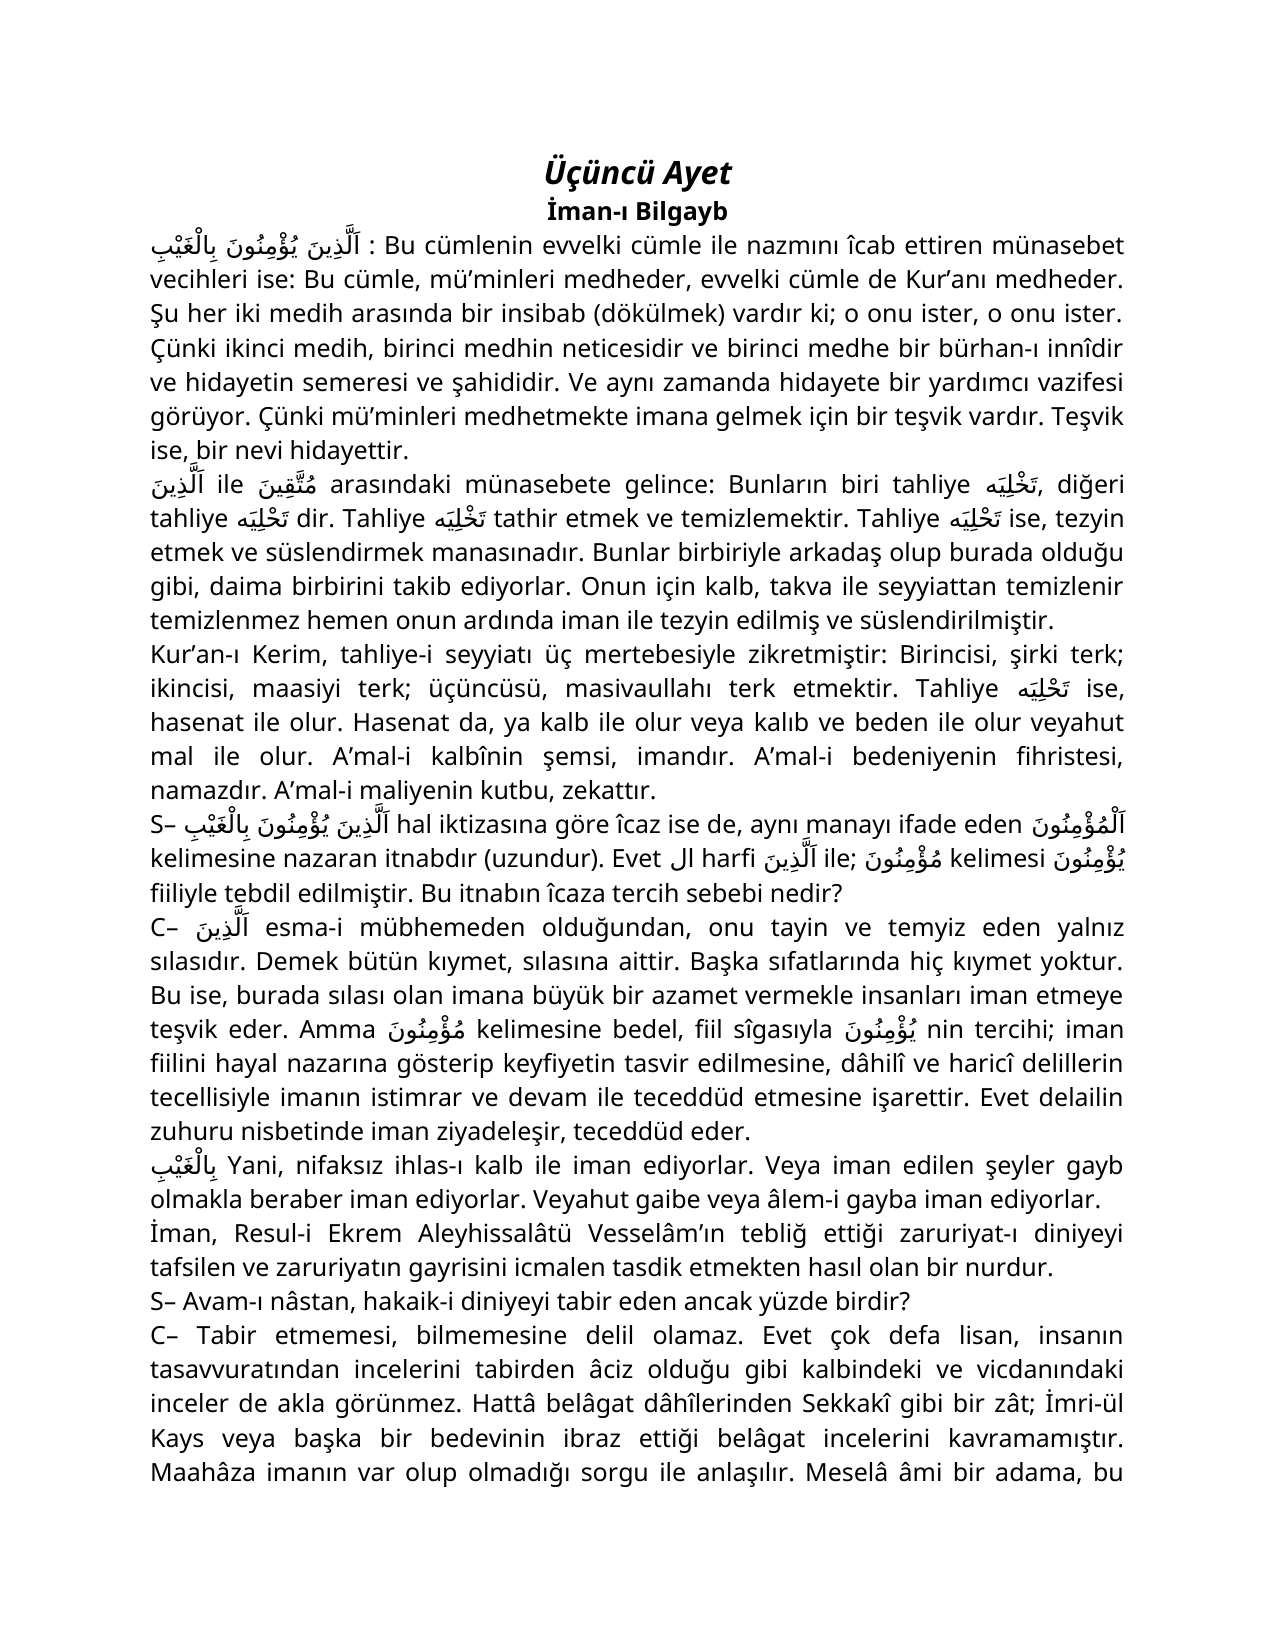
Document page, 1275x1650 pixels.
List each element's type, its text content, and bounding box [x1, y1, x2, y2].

text بِالْغَيْبِ Yani, nifaksız ihlas-ı kalb ile iman ediyorlar. Veya iman edilen şeyler gayb olmakla beraber iman ediyorlar. Veyahut gaibe veya âlem-i gayba iman ediyorlar. [150, 1148, 1125, 1216]
text S– Avam-ı nâstan, hakaik-i diniyeyi tabir eden ancak yüzde birdir? [150, 1284, 1125, 1318]
text İman, Resul-i Ekrem Aleyhissalâtü Vesselâm’ın tebliğ ettiği zaruriyat-ı diniyeyi tafsilen ve zaruriyatın gayrisini icmalen tasdik etmekten hasıl olan bir nurdur. [150, 1216, 1125, 1284]
text اَلَّذِينَ يُؤْمِنُونَ بِالْغَيْبِ : Bu cümlenin evvelki cümle ile nazmını îcab ettiren münasebet vecihleri ise: Bu cümle, mü’minleri medheder, evvelki cümle de Kur’anı medheder. Şu her iki medih arasında bir insibab (dökülmek) vardır ki; o onu ister, o onu ister. Çünki ikinci medih, birinci medhin neticesidir ve birinci medhe bir bürhan-ı innîdir ve hidayetin semeresi ve şahididir. Ve aynı zamanda hidayete bir yardımcı vazifesi görüyor. Çünki mü’minleri medhetmekte imana gelmek için bir teşvik vardır. Teşvik ise, bir nevi hidayettir. [150, 228, 1125, 466]
text Kur’an-ı Kerim, tahliye-i seyyiatı üç mertebesiyle zikretmiştir: Birincisi, şirki terk; ikincisi, maasiyi terk; üçüncüsü, masivaullahı terk etmektir. Tahliye تَحْلِيَه ise, hasenat ile olur. Hasenat da, ya kalb ile olur veya kalıb ve beden ile olur veyahut mal ile olur. A’mal-i kalbînin şemsi, imandır. A’mal-i bedeniyenin fihristesi, namazdır. A’mal-i maliyenin kutbu, zekattır. [150, 637, 1125, 807]
text اَلَّذِينَ ile مُتَّقِينَ arasındaki münasebete gelince: Bunların biri tahliye تَخْلِيَه, diğeri tahliye تَحْلِيَه dir. Tahliye تَخْلِيَه tathir etmek ve temizlemektir. Tahliye تَحْلِيَه ise, tezyin etmek ve süslendirmek manasınadır. Bunlar birbiriyle arkadaş olup burada olduğu gibi, daima birbirini takib ediyorlar. Onun için kalb, takva ile seyyiattan temizlenir temizlenmez hemen onun ardında iman ile tezyin edilmiş ve süslendirilmiştir. [150, 466, 1125, 637]
subtitle İman-ı Bilgayb [150, 194, 1125, 228]
text C– اَلَّذِينَ esma-i mübhemeden olduğundan, onu tayin ve temyiz eden yalnız sılasıdır. Demek bütün kıymet, sılasına aittir. Başka sıfatlarında hiç kıymet yoktur. Bu ise, burada sılası olan imana büyük bir azamet vermekle insanları iman etmeye teşvik eder. Amma مُؤْمِنُونَ kelimesine bedel, fiil sîgasıyla يُؤْمِنُونَ nin tercihi; iman fiilini hayal nazarına gösterip keyfiyetin tasvir edilmesine, dâhilî ve haricî delillerin tecellisiyle imanın istimrar ve devam ile teceddüd etmesine işarettir. Evet delailin zuhuru nisbetinde iman ziyadeleşir, teceddüd eder. [150, 909, 1125, 1148]
text S– اَلَّذِينَ يُؤْمِنُونَ بِالْغَيْبِ hal iktizasına göre îcaz ise de, aynı manayı ifade eden اَلْمُؤْمِنُونَ kelimesine nazaran itnabdır (uzundur). Evet ال harfi اَلَّذِينَ ile; مُؤْمِنُونَ kelimesi يُؤْمِنُونَ fiiliyle tebdil edilmiştir. Bu itnabın îcaza tercih sebebi nedir? [150, 807, 1125, 909]
subtitle Üçüncü Ayet [150, 150, 1125, 194]
text C– Tabir etmemesi, bilmemesine delil olamaz. Evet çok defa lisan, insanın tasavvuratından incelerini tabirden âciz olduğu gibi kalbindeki ve vicdanındaki inceler de akla görünmez. Hattâ belâgat dâhîlerinden Sekkakî gibi bir zât; İmri-ül Kays veya başka bir bedevinin ibraz ettiği belâgat incelerini kavramamıştır. Maahâza imanın var olup olmadığı sorgu ile anlaşılır. Meselâ âmi bir adama, bu [150, 1318, 1125, 1488]
